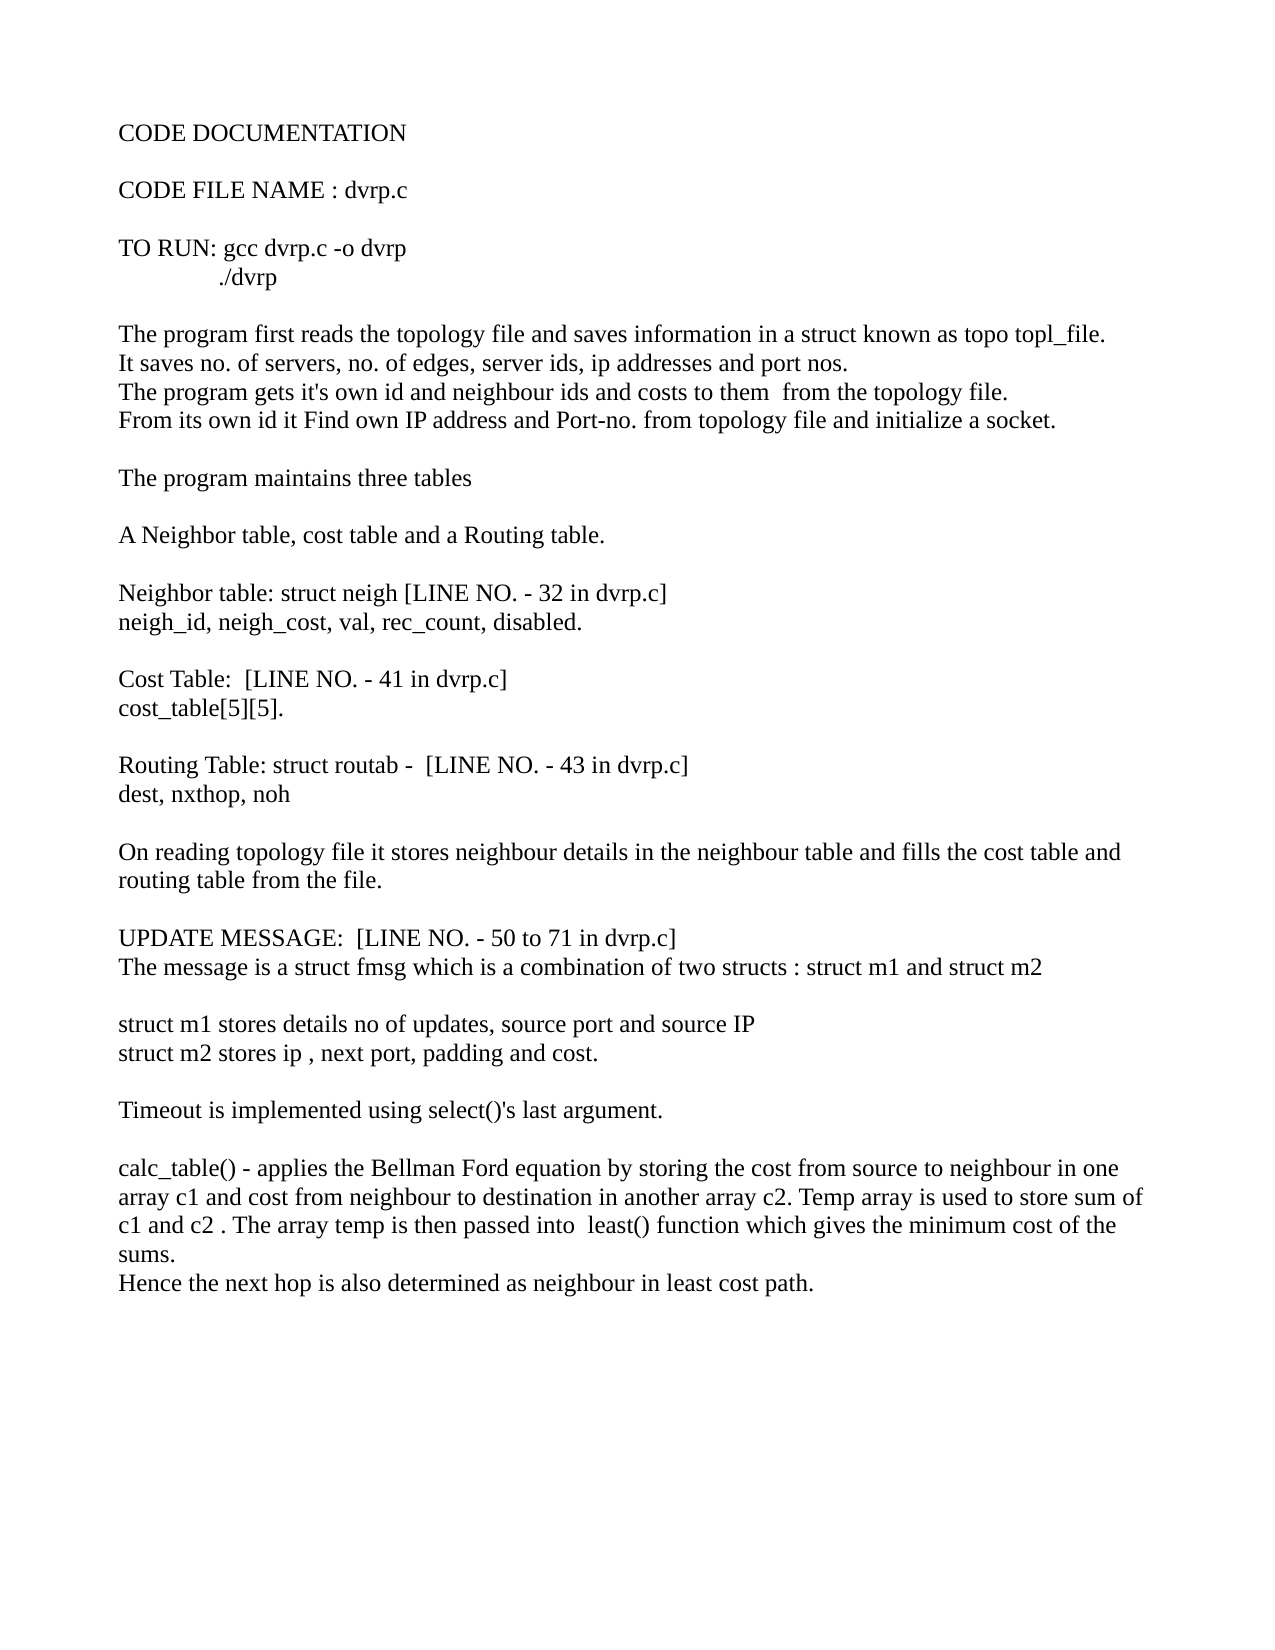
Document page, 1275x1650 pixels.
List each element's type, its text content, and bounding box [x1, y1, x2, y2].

text Neighbor table: struct neigh [LINE NO. - 32 in dvrp.c] [118, 578, 1157, 607]
text dest, nxthop, noh [118, 779, 1157, 808]
text The message is a struct fmsg which is a combination of two structs : struct m1 and struct m2 [118, 952, 1157, 981]
text Hence the next hop is also determined as neighbour in least cost path. [118, 1268, 1157, 1297]
text From its own id it Find own IP address and Port-no. from topology file and initialize a socket. [118, 406, 1157, 434]
text struct m1 stores details no of updates, source port and source IP [118, 1009, 1157, 1038]
text neigh_id, neigh_cost, val, rec_count, disabled. [118, 607, 1157, 636]
text TO RUN: gcc dvrp.c -o dvrp [118, 233, 1157, 262]
text calc_table() - applies the Bellman Ford equation by storing the cost from source to neighbour in one array c1 and cost from neighbour to destination in another array c2. Temp array is used to store sum of c1 and c2 . The array temp is then passed into least() function which gives the minimum cost of the sums. [118, 1153, 1157, 1268]
text It saves no. of servers, no. of edges, server ids, ip addresses and port nos. [118, 348, 1157, 377]
text The program maintains three tables [118, 463, 1157, 492]
text The program gets it's own id and neighbour ids and costs to them from the topology file. [118, 377, 1157, 406]
text UPDATE MESSAGE: [LINE NO. - 50 to 71 in dvrp.c] [118, 923, 1157, 952]
text struct m2 stores ip , next port, padding and cost. [118, 1038, 1157, 1067]
text CODE DOCUMENTATION [118, 118, 1157, 147]
text Cost Table: [LINE NO. - 41 in dvrp.c] [118, 664, 1157, 693]
text The program first reads the topology file and saves information in a struct known as topo topl_file. [118, 319, 1157, 348]
text CODE FILE NAME : dvrp.c [118, 176, 1157, 204]
text Routing Table: struct routab - [LINE NO. - 43 in dvrp.c] [118, 751, 1157, 779]
text A Neighbor table, cost table and a Routing table. [118, 521, 1157, 549]
text Timeout is implemented using select()'s last argument. [118, 1096, 1157, 1124]
text cost_table[5][5]. [118, 693, 1157, 722]
text ./dvrp [118, 262, 1157, 291]
text On reading topology file it stores neighbour details in the neighbour table and fills the cost table and routing table from the file. [118, 837, 1157, 894]
